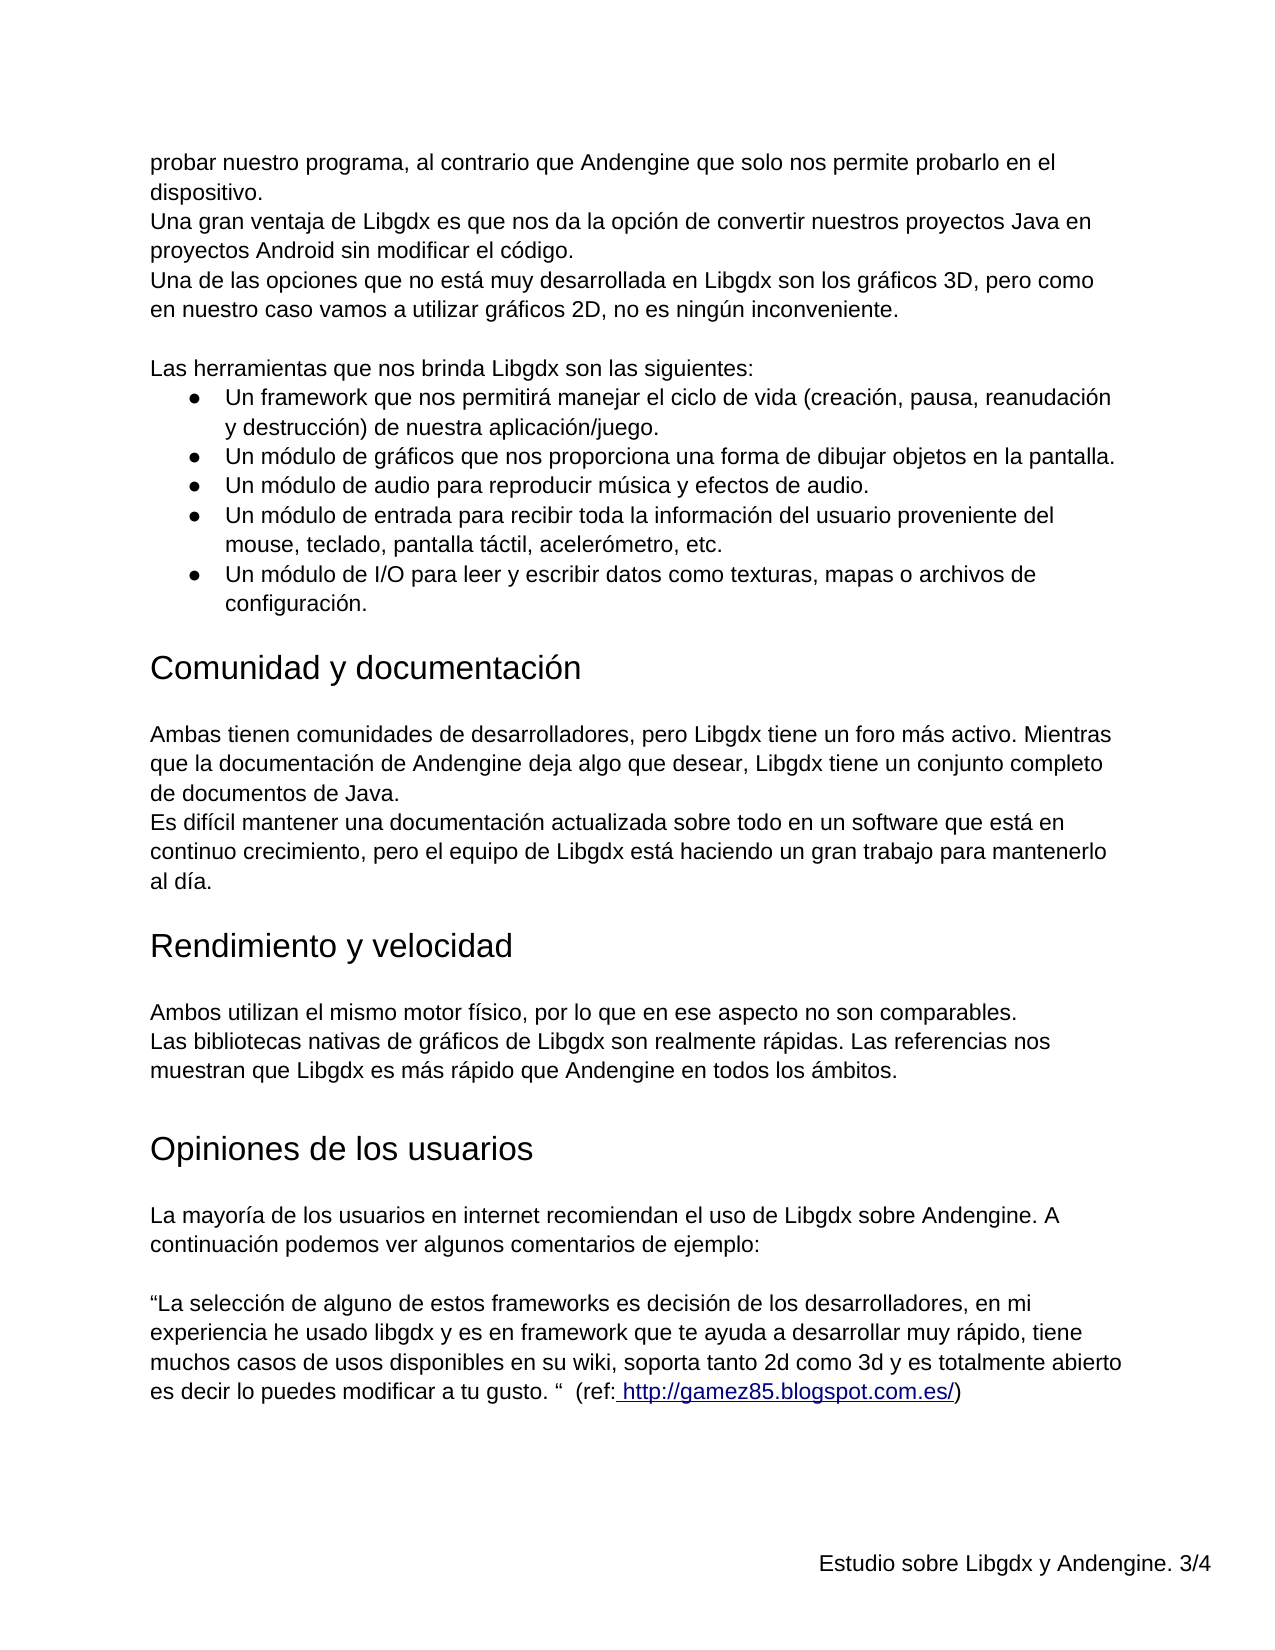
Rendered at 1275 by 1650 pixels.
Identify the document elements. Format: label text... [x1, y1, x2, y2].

text Las bibliotecas nativas de gráficos de Libgdx son realmente rápidas. Las referencias nos muestran que Libgdx es más rápido que Andengine en todos los ámbitos. [150, 1029, 1125, 1084]
list Un módulo de entrada para recibir toda la información del usuario proveniente del mouse, teclado, pantalla táctil, acelerómetro, etc. [187, 502, 1125, 557]
text probar nuestro programa, al contrario que Andengine que solo nos permite probarlo en el dispositivo. [150, 150, 1125, 205]
list Un módulo de audio para reproducir música y efectos de audio. [187, 473, 1125, 499]
text Opiniones de los usuarios [150, 1130, 1125, 1168]
text “La selección de alguno de estos frameworks es decisión de los desarrolladores, en mi experiencia he usado libgdx y es en framework que te ayuda a desarrollar muy rápido, tiene muchos casos de usos disponibles en su wiki, soporta tanto 2d como 3d y es totalmente abierto es decir lo puedes modificar a tu gusto. “ (ref: http://gamez85.blogspot.com.es/) [150, 1291, 1125, 1404]
text Una gran ventaja de Libgdx es que nos da la opción de convertir nuestros proyectos Java en proyectos Android sin modificar el código. [150, 209, 1125, 264]
list Un módulo de gráficos que nos proporciona una forma de dibujar objetos en la pantalla. [187, 444, 1125, 469]
text Comunidad y documentación [150, 649, 1125, 687]
text La mayoría de los usuarios en internet recomiendan el uso de Libgdx sobre Andengine. A continuación podemos ver algunos comentarios de ejemplo: [150, 1202, 1125, 1257]
list Un framework que nos permitirá manejar el ciclo de vida (creación, pausa, reanudación y destrucción) de nuestra aplicación/juego. [187, 385, 1125, 440]
text Una de las opciones que no está muy desarrollada en Libgdx son los gráficos 3D, pero como en nuestro caso vamos a utilizar gráficos 2D, no es ningún inconveniente. [150, 267, 1125, 322]
text Ambas tienen comunidades de desarrolladores, pero Libgdx tiene un foro más activo. Mientras que la documentación de Andengine deja algo que desear, Libgdx tiene un conjunto completo de documentos de Java. [150, 722, 1125, 806]
list Un módulo de I/O para leer y escribir datos como texturas, mapas o archivos de configuración. [187, 561, 1125, 616]
text Ambos utilizan el mismo motor físico, por lo que en ese aspecto no son comparables. [150, 999, 1125, 1025]
text Las herramientas que nos brinda Libgdx son las siguientes: [150, 356, 1125, 381]
text Es difícil mantener una documentación actualizada sobre todo en un software que está en continuo crecimiento, pero el equipo de Libgdx está haciendo un gran trabajo para mantenerlo al día. [150, 810, 1125, 894]
text Rendimiento y velocidad [150, 927, 1125, 964]
